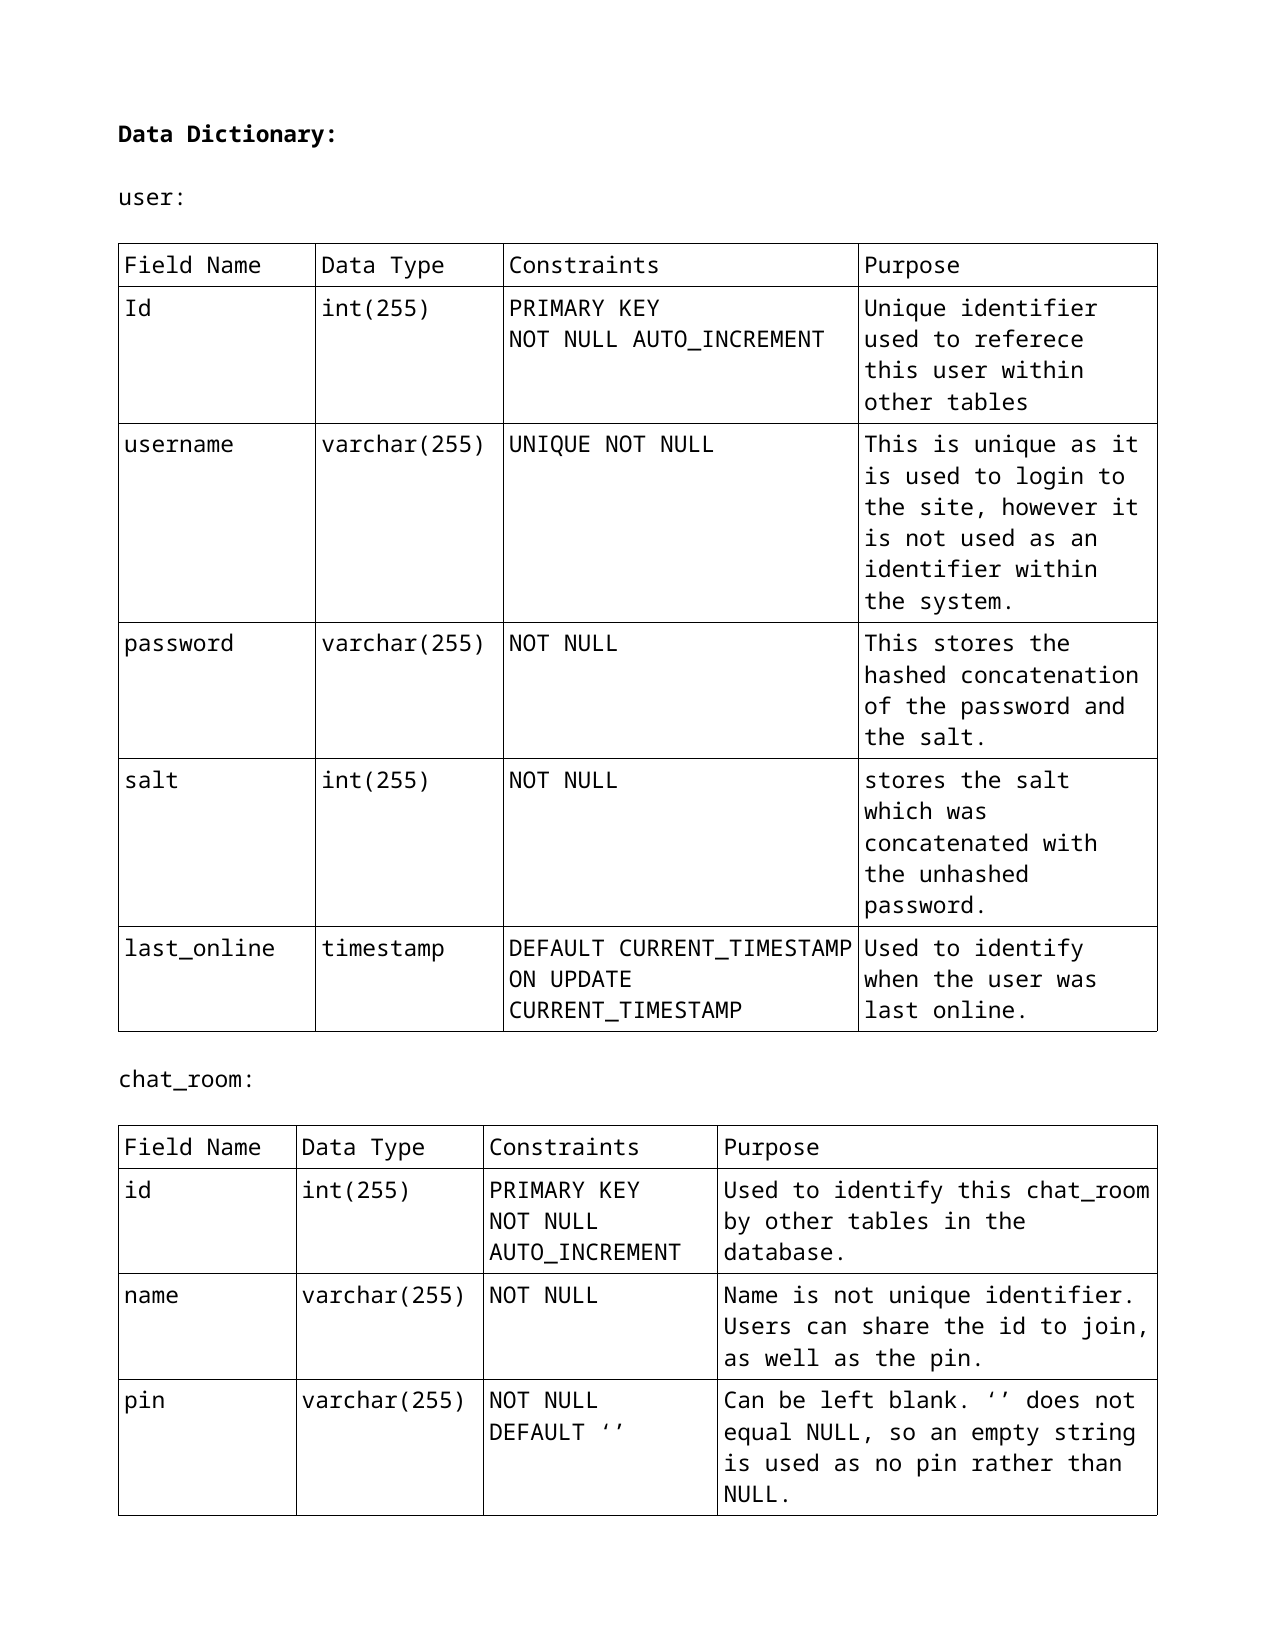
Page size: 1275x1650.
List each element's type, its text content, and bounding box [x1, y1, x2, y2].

table_cell stores the salt which was concatenated with the unhashed password. [859, 759, 1157, 926]
table_header Field Name [119, 244, 315, 286]
table_cell NOT NULL DEFAULT ‘’ [484, 1380, 717, 1515]
table_header Purpose [718, 1126, 1157, 1168]
table_cell name [119, 1274, 296, 1378]
table_cell Can be left blank. ‘’ does not equal NULL, so an empty string is used as no pin rather than NULL. [718, 1380, 1157, 1515]
table_cell last_online [119, 927, 315, 1031]
table_cell varchar(255) [297, 1274, 483, 1378]
table_cell This stores the hashed concatenation of the password and the salt. [859, 623, 1157, 758]
table_cell pin [119, 1380, 296, 1515]
table_cell password [119, 623, 315, 758]
table_cell varchar(255) [316, 424, 503, 622]
table_cell Used to identify this chat_room by other tables in the database. [718, 1169, 1157, 1273]
table_cell id [119, 1169, 296, 1273]
table_cell Used to identify when the user was last online. [859, 927, 1157, 1031]
table_cell NOT NULL [504, 623, 858, 758]
table_cell int(255) [297, 1169, 483, 1273]
table_cell This is unique as it is used to login to the site, however it is not used as an identifier within the system. [859, 424, 1157, 622]
table_cell int(255) [316, 287, 503, 422]
table_header Data Type [297, 1126, 483, 1168]
table_cell NOT NULL [504, 759, 858, 926]
table_cell Unique identifier used to referece this user within other tables [859, 287, 1157, 422]
table_cell username [119, 424, 315, 622]
table_cell salt [119, 759, 315, 926]
table_cell UNIQUE NOT NULL [504, 424, 858, 622]
text Data Dictionary: [118, 118, 1157, 149]
table_cell DEFAULT CURRENT_TIMESTAMP ON UPDATE CURRENT_TIMESTAMP [504, 927, 858, 1031]
table_header Constraints [504, 244, 858, 286]
text user: [118, 181, 1157, 212]
table_cell varchar(255) [316, 623, 503, 758]
table_cell varchar(255) [297, 1380, 483, 1515]
table_cell Name is not unique identifier. Users can share the id to join, as well as the pin. [718, 1274, 1157, 1378]
table_header Data Type [316, 244, 503, 286]
table_cell NOT NULL [484, 1274, 717, 1378]
table_cell Id [119, 287, 315, 422]
table_header Purpose [859, 244, 1157, 286]
text chat_room: [118, 1063, 1157, 1094]
table_cell PRIMARY KEY NOT NULL AUTO_INCREMENT [504, 287, 858, 422]
table_header Constraints [484, 1126, 717, 1168]
table_cell int(255) [316, 759, 503, 926]
table_cell PRIMARY KEY NOT NULL AUTO_INCREMENT [484, 1169, 717, 1273]
table_cell timestamp [316, 927, 503, 1031]
table_header Field Name [119, 1126, 296, 1168]
